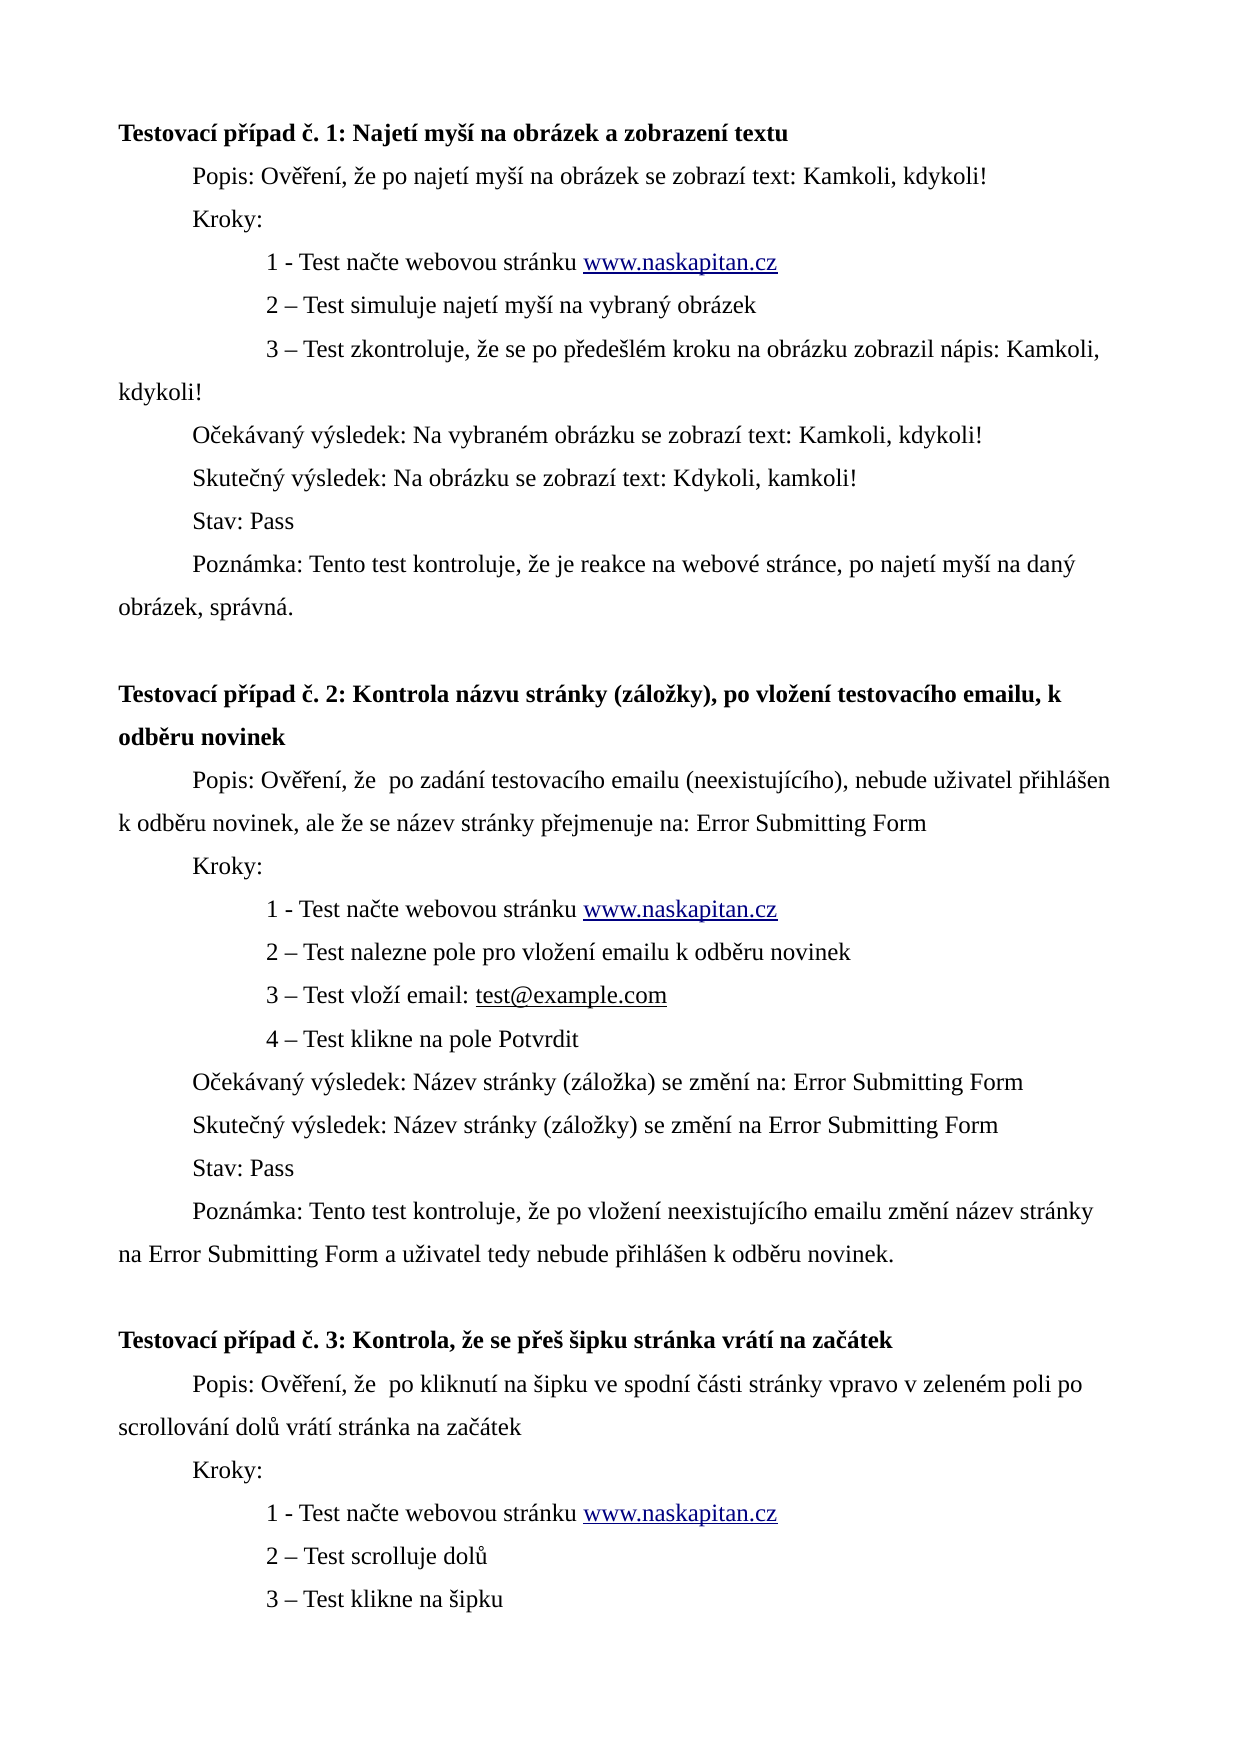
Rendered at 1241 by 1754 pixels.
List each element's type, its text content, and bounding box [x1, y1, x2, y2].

text Kroky: [118, 851, 1122, 880]
text Stav: Pass [118, 1153, 1122, 1182]
text 2 – Test scrolluje dolů [118, 1541, 1122, 1570]
text Popis: Ověření, že po kliknutí na šipku ve spodní části stránky vpravo v zeleném poli po scrollování dolů vrátí stránka na začátek [118, 1369, 1122, 1441]
text Poznámka: Tento test kontroluje, že je reakce na webové stránce, po najetí myší na daný obrázek, správná. [118, 549, 1122, 621]
text Očekávaný výsledek: Název stránky (záložka) se změní na: Error Submitting Form [118, 1067, 1122, 1096]
text 1 - Test načte webovou stránku www.naskapitan.cz [118, 894, 1122, 923]
text Skutečný výsledek: Na obrázku se zobrazí text: Kdykoli, kamkoli! [118, 463, 1122, 492]
text Testovací případ č. 2: Kontrola názvu stránky (záložky), po vložení testovacího emailu, k odběru novinek [118, 679, 1122, 751]
text Kroky: [118, 204, 1122, 233]
text Poznámka: Tento test kontroluje, že po vložení neexistujícího emailu změní název stránky na Error Submitting Form a uživatel tedy nebude přihlášen k odběru novinek. [118, 1196, 1122, 1268]
text Testovací případ č. 1: Najetí myší na obrázek a zobrazení textu [118, 118, 1122, 147]
text 2 – Test nalezne pole pro vložení emailu k odběru novinek [118, 937, 1122, 966]
text Testovací případ č. 3: Kontrola, že se přeš šipku stránka vrátí na začátek [118, 1326, 1122, 1354]
text 3 – Test zkontroluje, že se po předešlém kroku na obrázku zobrazil nápis: Kamkoli, kdykoli! [118, 334, 1122, 406]
text Kroky: [118, 1455, 1122, 1484]
text Skutečný výsledek: Název stránky (záložky) se změní na Error Submitting Form [118, 1110, 1122, 1139]
text 1 - Test načte webovou stránku www.naskapitan.cz [118, 247, 1122, 276]
text Stav: Pass [118, 506, 1122, 535]
text Popis: Ověření, že po zadání testovacího emailu (neexistujícího), nebude uživatel přihlášen k odběru novinek, ale že se název stránky přejmenuje na: Error Submitting Form [118, 765, 1122, 837]
text 2 – Test simuluje najetí myší na vybraný obrázek [118, 291, 1122, 319]
text 3 – Test klikne na šipku [118, 1584, 1122, 1613]
text 3 – Test vloží email: test@example.com [118, 981, 1122, 1009]
text Očekávaný výsledek: Na vybraném obrázku se zobrazí text: Kamkoli, kdykoli! [118, 420, 1122, 449]
text 4 – Test klikne na pole Potvrdit [118, 1024, 1122, 1052]
text 1 - Test načte webovou stránku www.naskapitan.cz [118, 1498, 1122, 1527]
text Popis: Ověření, že po najetí myší na obrázek se zobrazí text: Kamkoli, kdykoli! [118, 161, 1122, 190]
